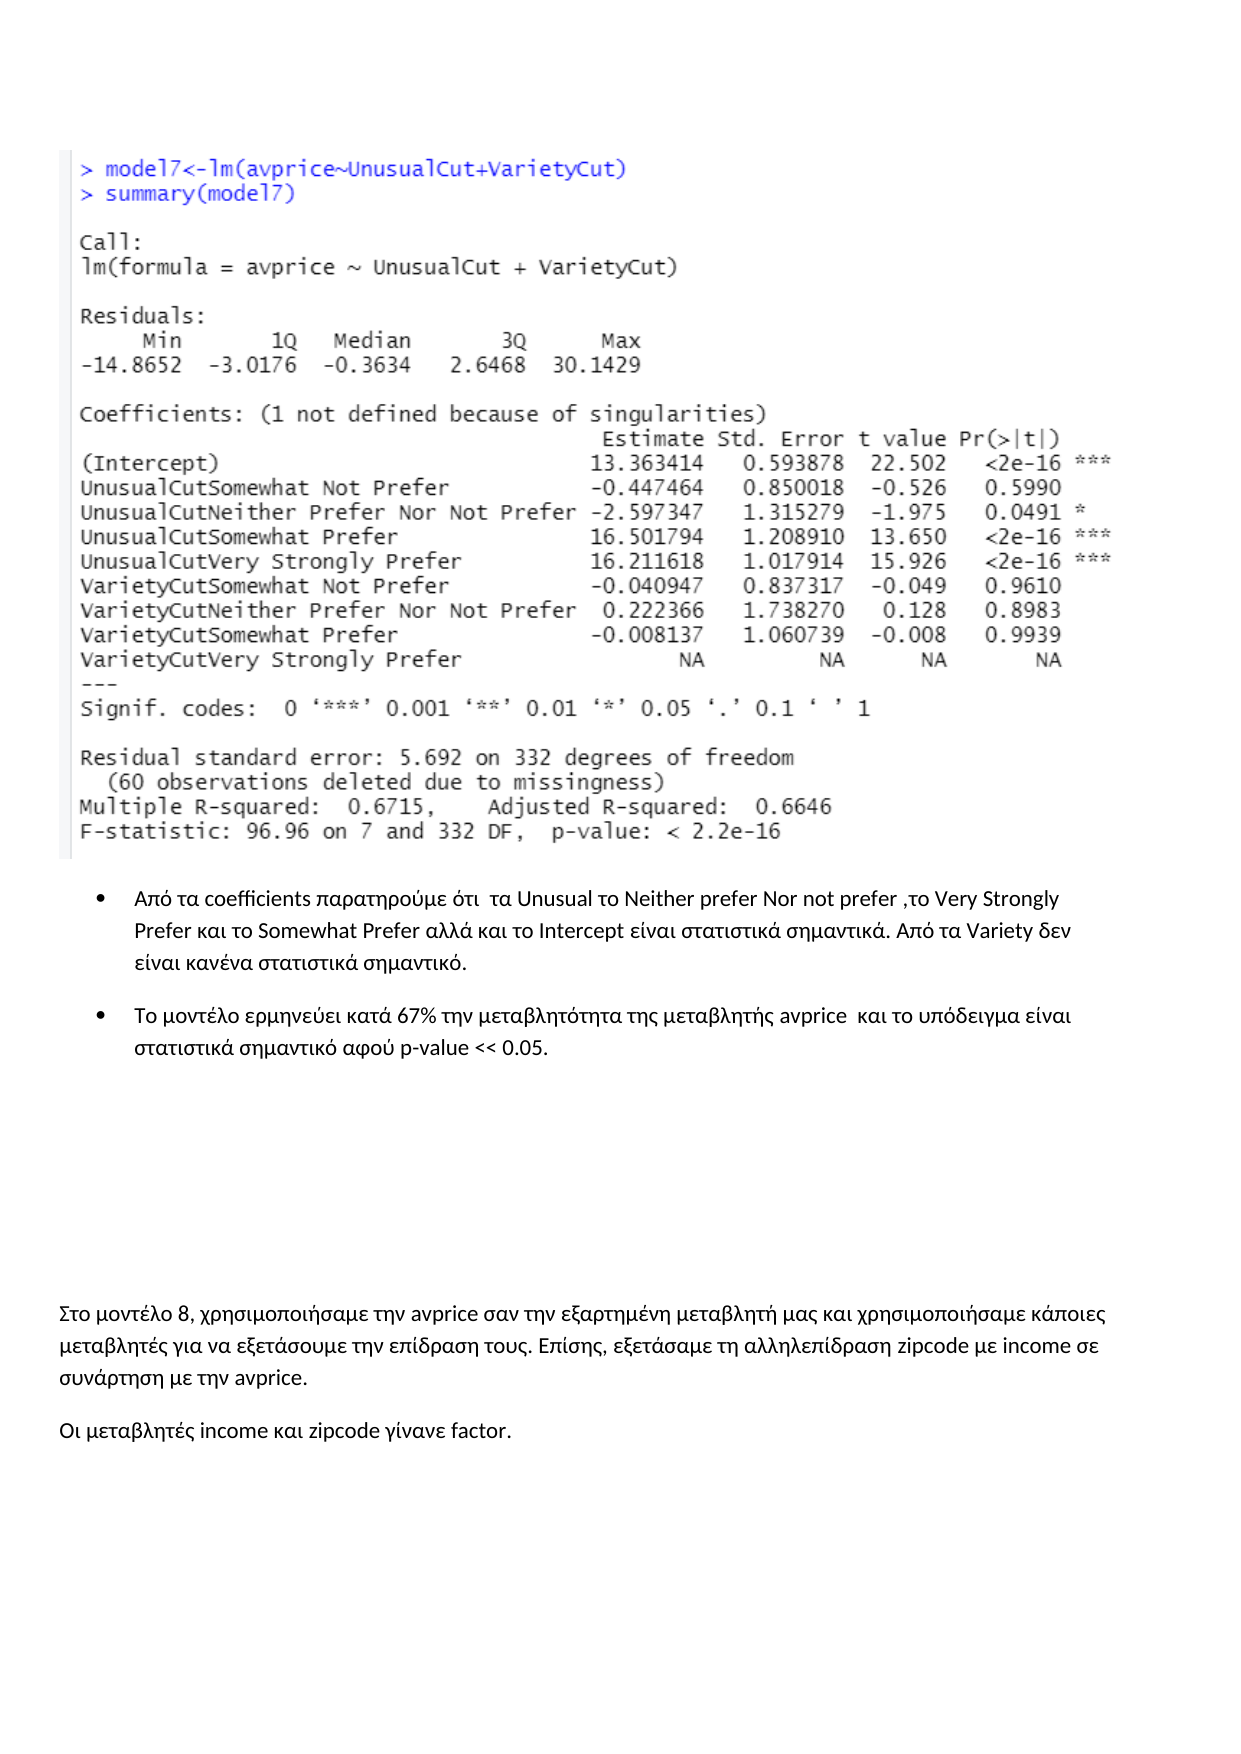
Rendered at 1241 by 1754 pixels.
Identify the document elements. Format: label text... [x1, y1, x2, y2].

text Οι μεταβλητές income και zipcode γίνανε factor. [59, 1416, 1122, 1444]
list Το μοντέλο ερμηνεύει κατά 67% την μεταβλητότητα της μεταβλητής avprice και το υπόδειγμα είναι στατιστικά σημαντικό αφού p-value << 0.05. [97, 1001, 1122, 1062]
text Στο μοντέλο 8, χρησιμοποιήσαμε την avprice σαν την εξαρτημένη μεταβλητή μας και χρησιμοποιήσαμε κάποιες μεταβλητές για να εξετάσουμε την επίδραση τους. Επίσης, εξετάσαμε τη αλληλεπίδραση zipcode με income σε συνάρτηση με την avprice. [59, 1299, 1122, 1391]
list Από τα coefficients παρατηρούμε ότι τα Unusual το Neither prefer Nor not prefer ,το Very Strongly Prefer και το Somewhat Prefer αλλά και το Intercept είναι στατιστικά σημαντικά. Από τα Variety δεν είναι κανένα στατιστικά σημαντικό. [97, 884, 1122, 976]
